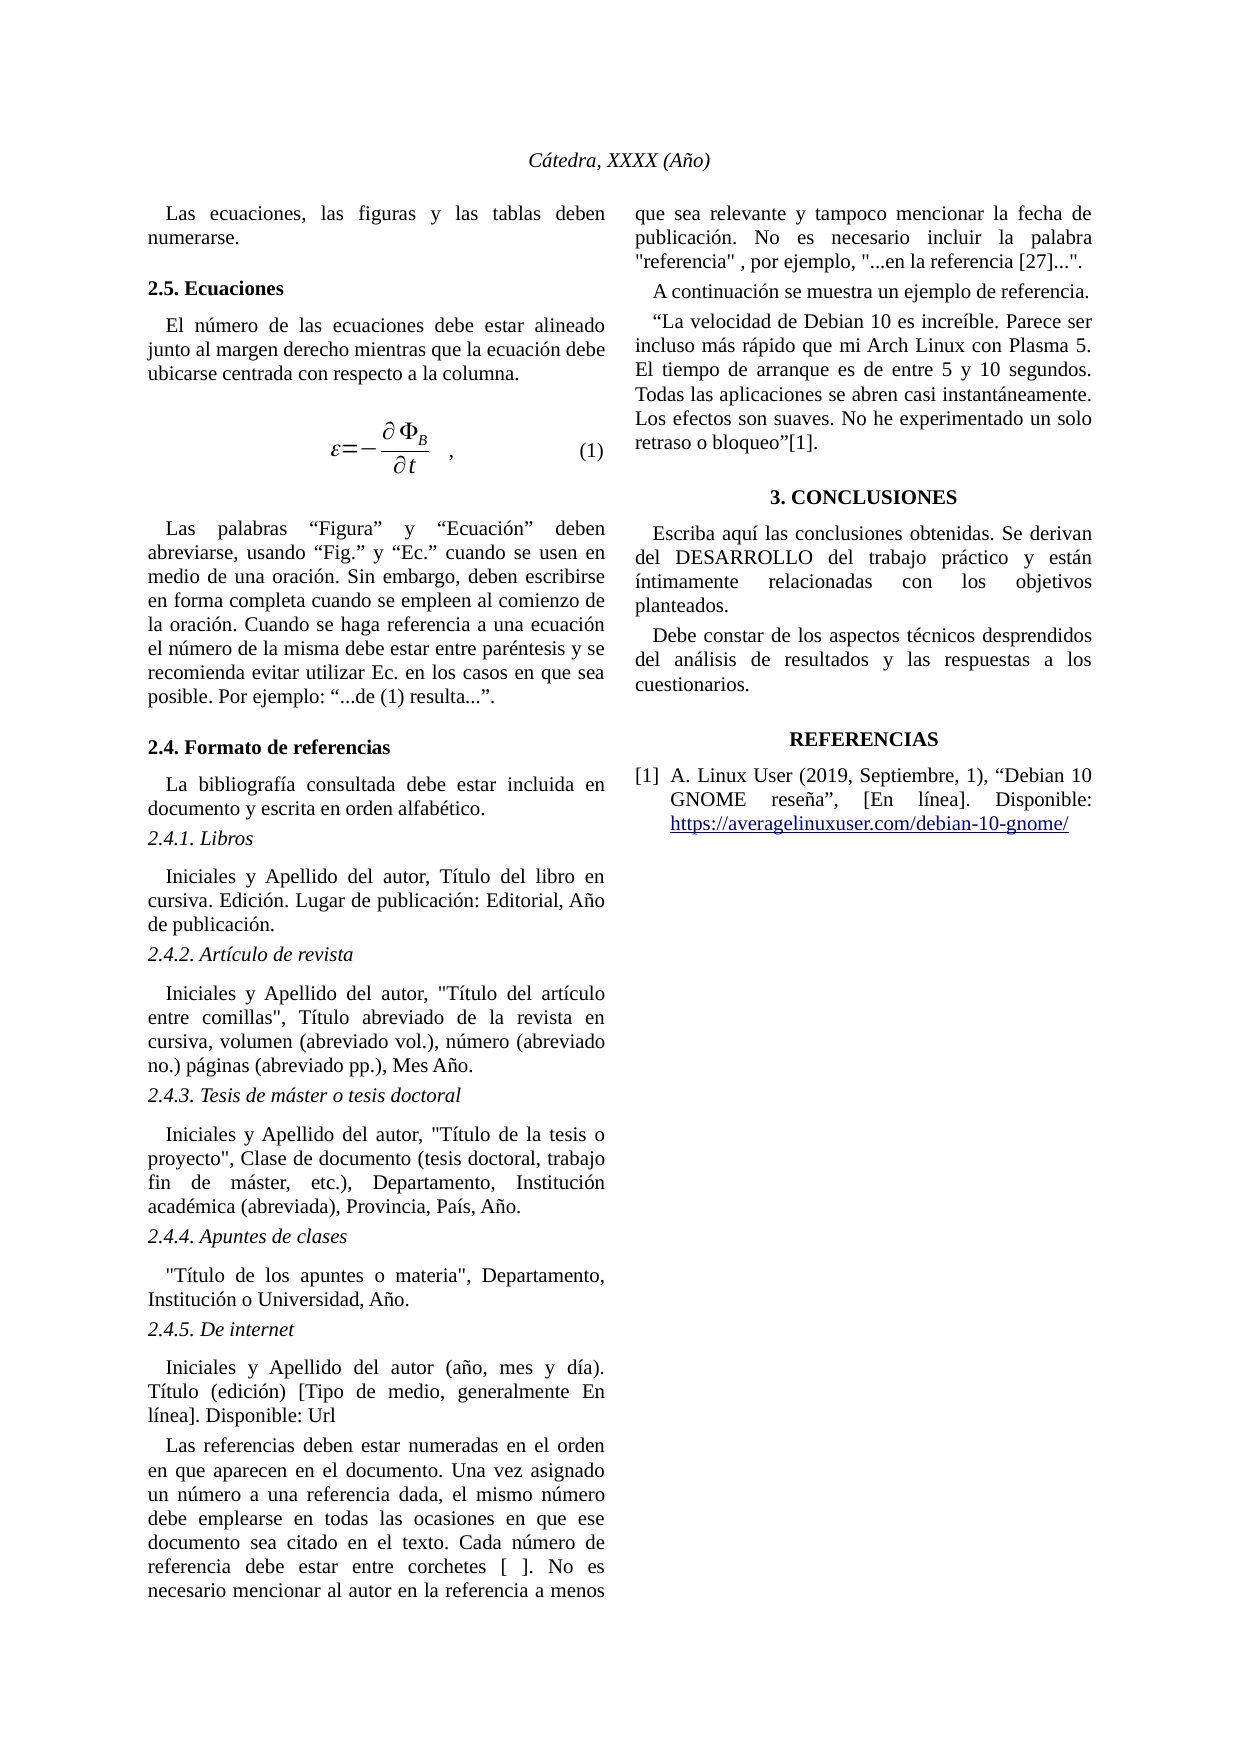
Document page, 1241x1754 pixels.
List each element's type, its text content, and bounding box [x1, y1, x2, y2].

text 2.4.4. Apuntes de clases [148, 1224, 605, 1248]
text , (1) [148, 421, 605, 480]
text Iniciales y Apellido del autor, "Título de la tesis o proyecto", Clase de documento (tesis doctoral, trabajo fin de máster, etc.), Departamento, Institución académica (abreviada), Provincia, País, Año. [148, 1122, 605, 1218]
text La bibliografía consultada debe estar incluida en documento y escrita en orden alfabético. [148, 771, 605, 819]
text 2.4.3. Tesis de máster o tesis doctoral [148, 1083, 605, 1107]
text Escriba aquí las conclusiones obtenidas. Se derivan del DESARROLLO del trabajo práctico y están íntimamente relacionadas con los objetivos planteados. [635, 521, 1093, 617]
text Las palabras “Figura” y “Ecuación” deben abreviarse, usando “Fig.” y “Ec.” cuando se usen en medio de una oración. Sin embargo, deben escribirse en forma completa cuando se empleen al comienzo de la oración. Cuando se haga referencia a una ecuación el número de la misma debe estar entre paréntesis y se recomienda evitar utilizar Ec. en los casos en que sea posible. Por ejemplo: “...de (1) resulta...”. [148, 516, 605, 708]
text 2.4.2. Artículo de revista [148, 942, 605, 966]
text A continuación se muestra un ejemplo de referencia. [635, 279, 1093, 303]
subtitle REFERENCIAS [635, 726, 1093, 751]
text "Título de los apuntes o materia", Departamento, Institución o Universidad, Año. [148, 1263, 605, 1311]
subtitle 2.5. Ecuaciones [148, 276, 605, 300]
text 2.4.1. Libros [148, 826, 605, 849]
text Las ecuaciones, las figuras y las tablas deben numerarse. [148, 201, 605, 249]
subtitle 2.4. Formato de referencias [148, 735, 605, 759]
text [1] A. Linux User (2019, Septiembre, 1), “Debian 10 GNOME reseña”, [En línea]. Disponible: https://averagelinuxuser.com/debian-10-gnome/ [635, 763, 1093, 835]
text Iniciales y Apellido del autor, Título del libro en cursiva. Edición. Lugar de publicación: Editorial, Año de publicación. [148, 864, 605, 936]
text Iniciales y Apellido del autor, "Título del artículo entre comillas", Título abreviado de la revista en cursiva, volumen (abreviado vol.), número (abreviado no.) páginas (abreviado pp.), Mes Año. [148, 981, 605, 1077]
text Debe constar de los aspectos técnicos desprendidos del análisis de resultados y las respuestas a los cuestionarios. [635, 623, 1093, 696]
text que sea relevante y tampoco mencionar la fecha de publicación. No es necesario incluir la palabra "referencia" , por ejemplo, "...en la referencia [27]...". [635, 201, 1093, 273]
text Las referencias deben estar numeradas en el orden en que aparecen en el documento. Una vez asignado un número a una referencia dada, el mismo número debe emplearse en todas las ocasiones en que ese documento sea citado en el texto. Cada número de referencia debe estar entre corchetes [ ]. No es necesario mencionar al autor en la referencia a menos [148, 1433, 605, 1602]
text 2.4.5. De internet [148, 1317, 605, 1341]
subtitle 3. CONCLUSIONES [635, 484, 1093, 509]
text Iniciales y Apellido del autor (año, mes y día). Título (edición) [Tipo de medio, generalmente En línea]. Disponible: Url [148, 1355, 605, 1427]
text “La velocidad de Debian 10 es increíble. Parece ser incluso más rápido que mi Arch Linux con Plasma 5. El tiempo de arranque es de entre 5 y 10 segundos. Todas las aplicaciones se abren casi instantáneamente. Los efectos son suaves. No he experimentado un solo retraso o bloqueo”[1]. [635, 309, 1093, 454]
text El número de las ecuaciones debe estar alineado junto al margen derecho mientras que la ecuación debe ubicarse centrada con respecto a la columna. [148, 313, 605, 385]
